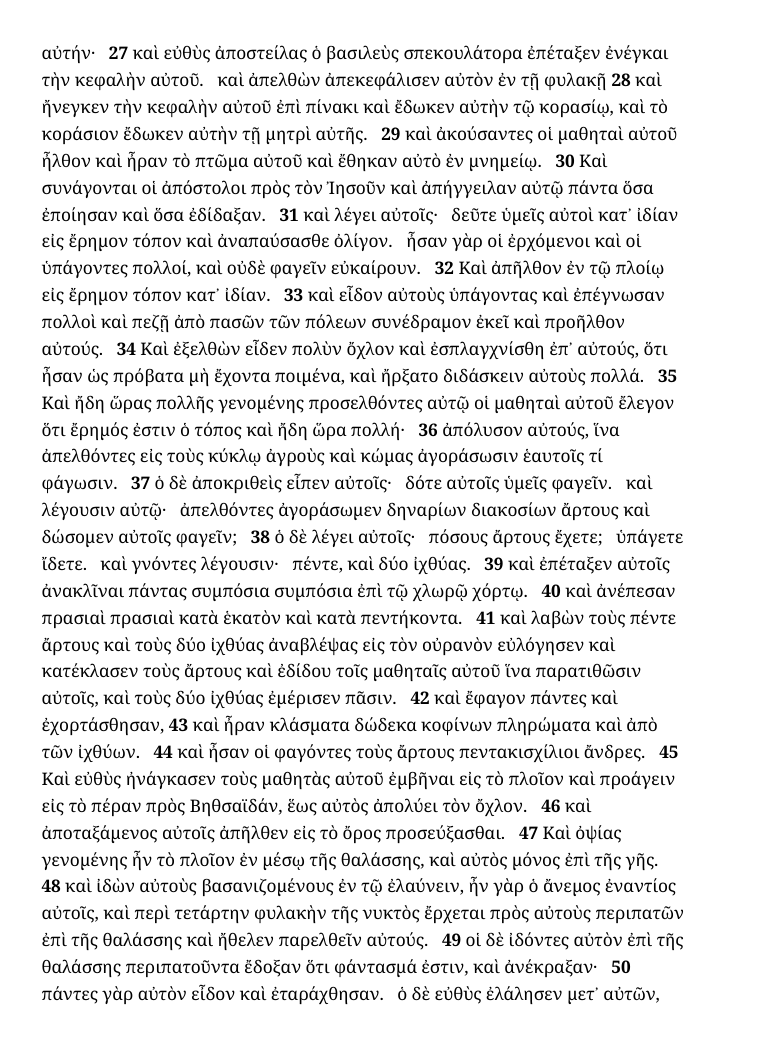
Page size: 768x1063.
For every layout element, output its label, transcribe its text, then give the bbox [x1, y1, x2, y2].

text αὐτήν· 27 καὶ εὐθὺς ἀποστείλας ὁ βασιλεὺς σπεκουλάτορα ἐπέταξεν ἐνέγκαι τὴν κεφαλὴν αὐτοῦ. καὶ ἀπελθὼν ἀπεκεφάλισεν αὐτὸν ἐν τῇ φυλακῇ 28 καὶ ἤνεγκεν τὴν κεφαλὴν αὐτοῦ ἐπὶ πίνακι καὶ ἔδωκεν αὐτὴν τῷ κορασίῳ, καὶ τὸ κοράσιον ἔδωκεν αὐτὴν τῇ μητρὶ αὐτῆς. 29 καὶ ἀκούσαντες οἱ μαθηταὶ αὐτοῦ ἦλθον καὶ ἦραν τὸ πτῶμα αὐτοῦ καὶ ἔθηκαν αὐτὸ ἐν μνημείῳ. 30 Καὶ συνάγονται οἱ ἀπόστολοι πρὸς τὸν Ἰησοῦν καὶ ἀπήγγειλαν αὐτῷ πάντα ὅσα ἐποίησαν καὶ ὅσα ἐδίδαξαν. 31 καὶ λέγει αὐτοῖς· δεῦτε ὑμεῖς αὐτοὶ κατ᾽ ἰδίαν εἰς ἔρημον τόπον καὶ ἀναπαύσασθε ὀλίγον. ἦσαν γὰρ οἱ ἐρχόμενοι καὶ οἱ ὑπάγοντες πολλοί, καὶ οὐδὲ φαγεῖν εὐκαίρουν. 32 Καὶ ἀπῆλθον ἐν τῷ πλοίῳ εἰς ἔρημον τόπον κατ᾽ ἰδίαν. 33 καὶ εἶδον αὐτοὺς ὑπάγοντας καὶ ἐπέγνωσαν πολλοὶ καὶ πεζῇ ἀπὸ πασῶν τῶν πόλεων συνέδραμον ἐκεῖ καὶ προῆλθον αὐτούς. 34 Καὶ ἐξελθὼν εἶδεν πολὺν ὄχλον καὶ ἐσπλαγχνίσθη ἐπ᾽ αὐτούς, ὅτι ἦσαν ὡς πρόβατα μὴ ἔχοντα ποιμένα, καὶ ἤρξατο διδάσκειν αὐτοὺς πολλά. 35 Καὶ ἤδη ὥρας πολλῆς γενομένης προσελθόντες αὐτῷ οἱ μαθηταὶ αὐτοῦ ἔλεγον ὅτι ἔρημός ἐστιν ὁ τόπος καὶ ἤδη ὥρα πολλή· 36 ἀπόλυσον αὐτούς, ἵνα ἀπελθόντες εἰς τοὺς κύκλῳ ἀγροὺς καὶ κώμας ἀγοράσωσιν ἑαυτοῖς τί φάγωσιν. 37 ὁ δὲ ἀποκριθεὶς εἶπεν αὐτοῖς· δότε αὐτοῖς ὑμεῖς φαγεῖν. καὶ λέγουσιν αὐτῷ· ἀπελθόντες ἀγοράσωμεν δηναρίων διακοσίων ἄρτους καὶ δώσομεν αὐτοῖς φαγεῖν; 38 ὁ δὲ λέγει αὐτοῖς· πόσους ἄρτους ἔχετε; ὑπάγετε ἴδετε. καὶ γνόντες λέγουσιν· πέντε, καὶ δύο ἰχθύας. 39 καὶ ἐπέταξεν αὐτοῖς ἀνακλῖναι πάντας συμπόσια συμπόσια ἐπὶ τῷ χλωρῷ χόρτῳ. 40 καὶ ἀνέπεσαν πρασιαὶ πρασιαὶ κατὰ ἑκατὸν καὶ κατὰ πεντήκοντα. 41 καὶ λαβὼν τοὺς πέντε ἄρτους καὶ τοὺς δύο ἰχθύας ἀναβλέψας εἰς τὸν οὐρανὸν εὐλόγησεν καὶ κατέκλασεν τοὺς ἄρτους καὶ ἐδίδου τοῖς μαθηταῖς αὐτοῦ ἵνα παρατιθῶσιν αὐτοῖς, καὶ τοὺς δύο ἰχθύας ἐμέρισεν πᾶσιν. 42 καὶ ἔφαγον πάντες καὶ ἐχορτάσθησαν, 43 καὶ ἦραν κλάσματα δώδεκα κοφίνων πληρώματα καὶ ἀπὸ τῶν ἰχθύων. 44 καὶ ἦσαν οἱ φαγόντες τοὺς ἄρτους πεντακισχίλιοι ἄνδρες. 45 Καὶ εὐθὺς ἠνάγκασεν τοὺς μαθητὰς αὐτοῦ ἐμβῆναι εἰς τὸ πλοῖον καὶ προάγειν εἰς τὸ πέραν πρὸς Βηθσαϊδάν, ἕως αὐτὸς ἀπολύει τὸν ὄχλον. 46 καὶ ἀποταξάμενος αὐτοῖς ἀπῆλθεν εἰς τὸ ὄρος προσεύξασθαι. 47 Καὶ ὀψίας γενομένης ἦν τὸ πλοῖον ἐν μέσῳ τῆς θαλάσσης, καὶ αὐτὸς μόνος ἐπὶ τῆς γῆς. 48 καὶ ἰδὼν αὐτοὺς βασανιζομένους ἐν τῷ ἐλαύνειν, ἦν γὰρ ὁ ἄνεμος ἐναντίος αὐτοῖς, καὶ περὶ τετάρτην φυλακὴν τῆς νυκτὸς ἔρχεται πρὸς αὐτοὺς περιπατῶν ἐπὶ τῆς θαλάσσης καὶ ἤθελεν παρελθεῖν αὐτούς. 49 οἱ δὲ ἰδόντες αὐτὸν ἐπὶ τῆς θαλάσσης περιπατοῦντα ἔδοξαν ὅτι φάντασμά ἐστιν, καὶ ἀνέκραξαν· 50 πάντες γὰρ αὐτὸν εἶδον καὶ ἐταράχθησαν. ὁ δὲ εὐθὺς ἐλάλησεν μετ᾽ αὐτῶν, [41, 41, 685, 1005]
